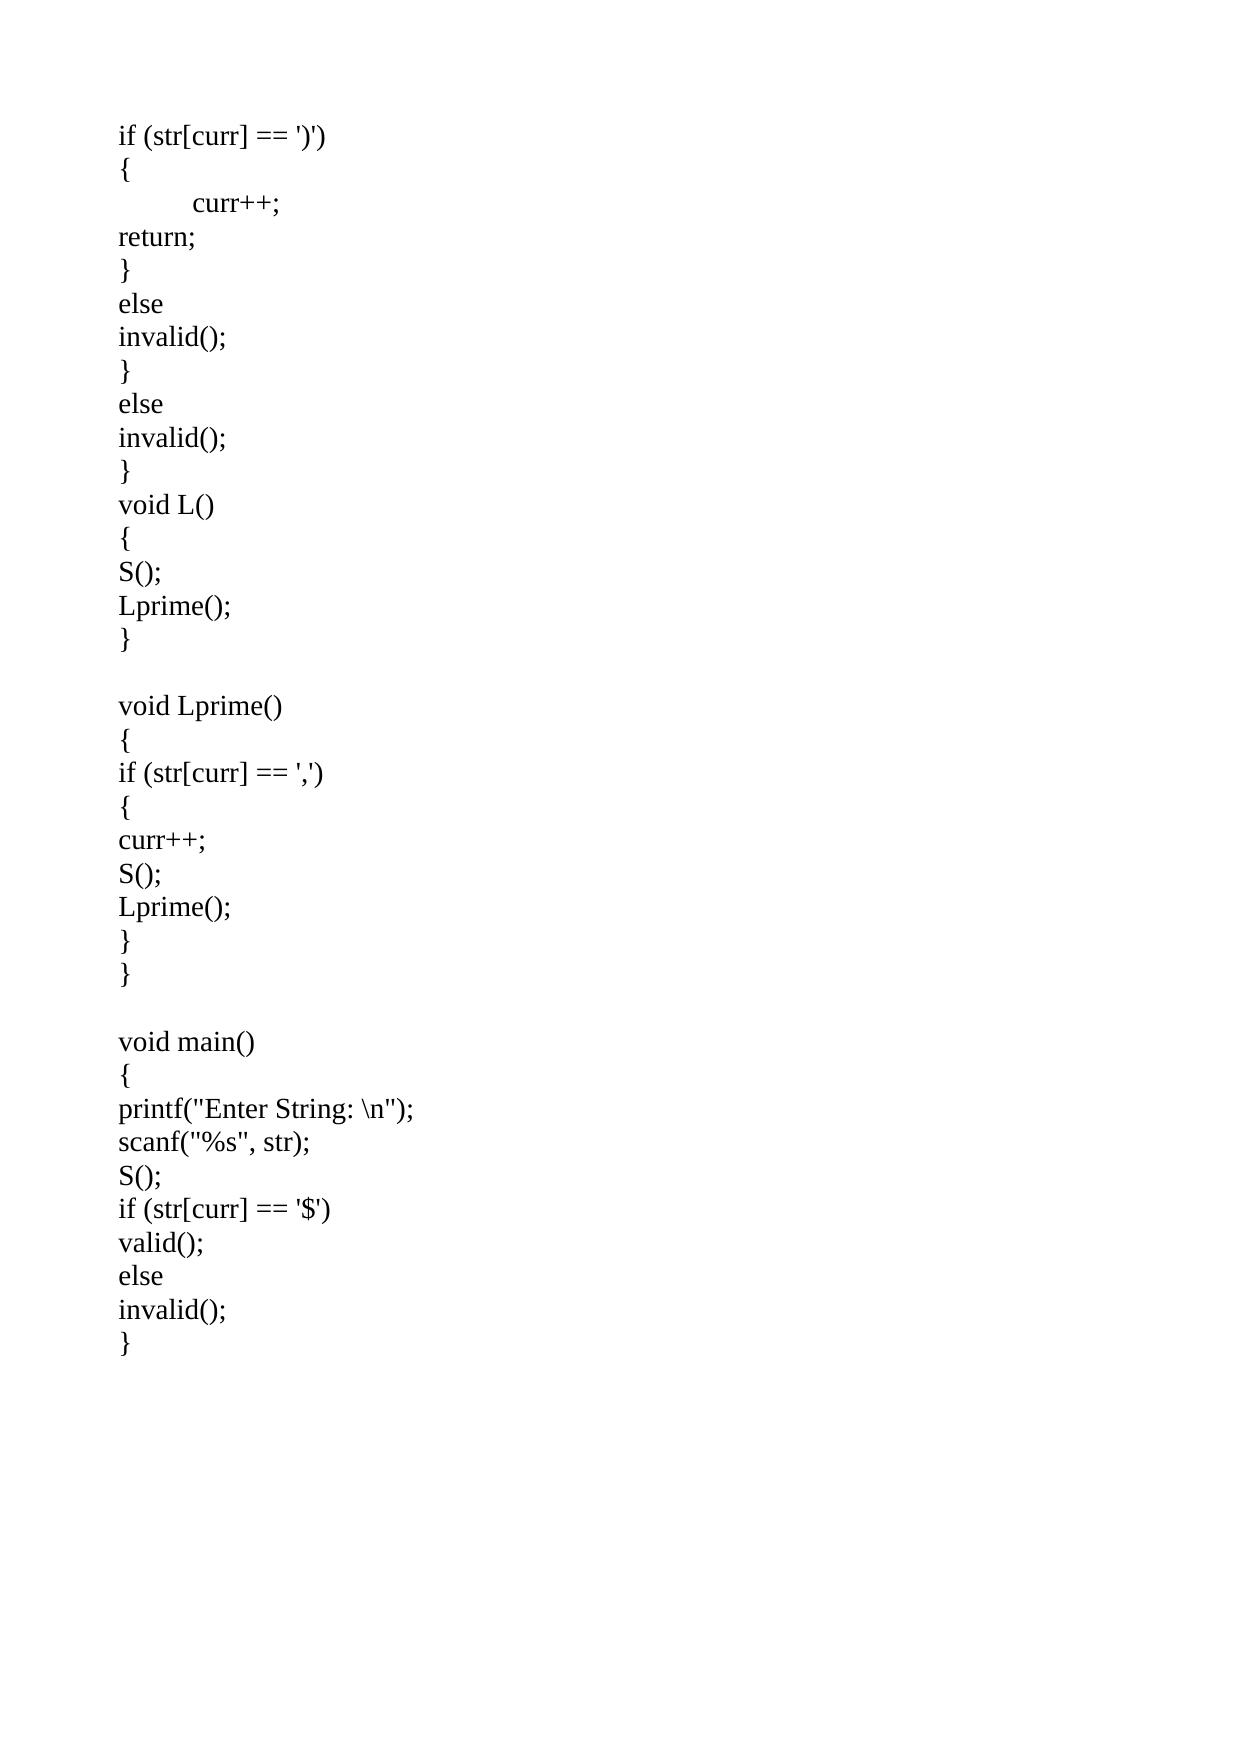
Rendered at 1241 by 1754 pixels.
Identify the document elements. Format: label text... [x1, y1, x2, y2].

text void Lprime() [118, 688, 1122, 722]
text { [118, 152, 1122, 185]
text invalid(); [118, 319, 1122, 353]
text if (str[curr] == '$') [118, 1191, 1122, 1225]
text Lprime(); [118, 588, 1122, 621]
text S(); [118, 554, 1122, 588]
text { [118, 521, 1122, 554]
text { [118, 722, 1122, 755]
text S(); [118, 1158, 1122, 1191]
text curr++; [118, 822, 1122, 856]
text else [118, 286, 1122, 319]
text } [118, 252, 1122, 286]
text return; [118, 219, 1122, 252]
text invalid(); [118, 1292, 1122, 1326]
text if (str[curr] == ')') [118, 118, 1122, 152]
text void main() [118, 1024, 1122, 1057]
text { [118, 789, 1122, 822]
text else [118, 1258, 1122, 1292]
text { [118, 1057, 1122, 1091]
text curr++; [118, 185, 1122, 219]
text } [118, 1326, 1122, 1359]
text invalid(); [118, 420, 1122, 453]
text void L() [118, 487, 1122, 521]
text else [118, 386, 1122, 420]
text valid(); [118, 1225, 1122, 1258]
text if (str[curr] == ',') [118, 755, 1122, 789]
text } [118, 621, 1122, 655]
text printf("Enter String: \n"); [118, 1091, 1122, 1124]
text } [118, 923, 1122, 957]
text S(); [118, 856, 1122, 889]
text scanf("%s", str); [118, 1124, 1122, 1158]
text Lprime(); [118, 889, 1122, 923]
text } [118, 957, 1122, 990]
text } [118, 453, 1122, 487]
text } [118, 353, 1122, 386]
